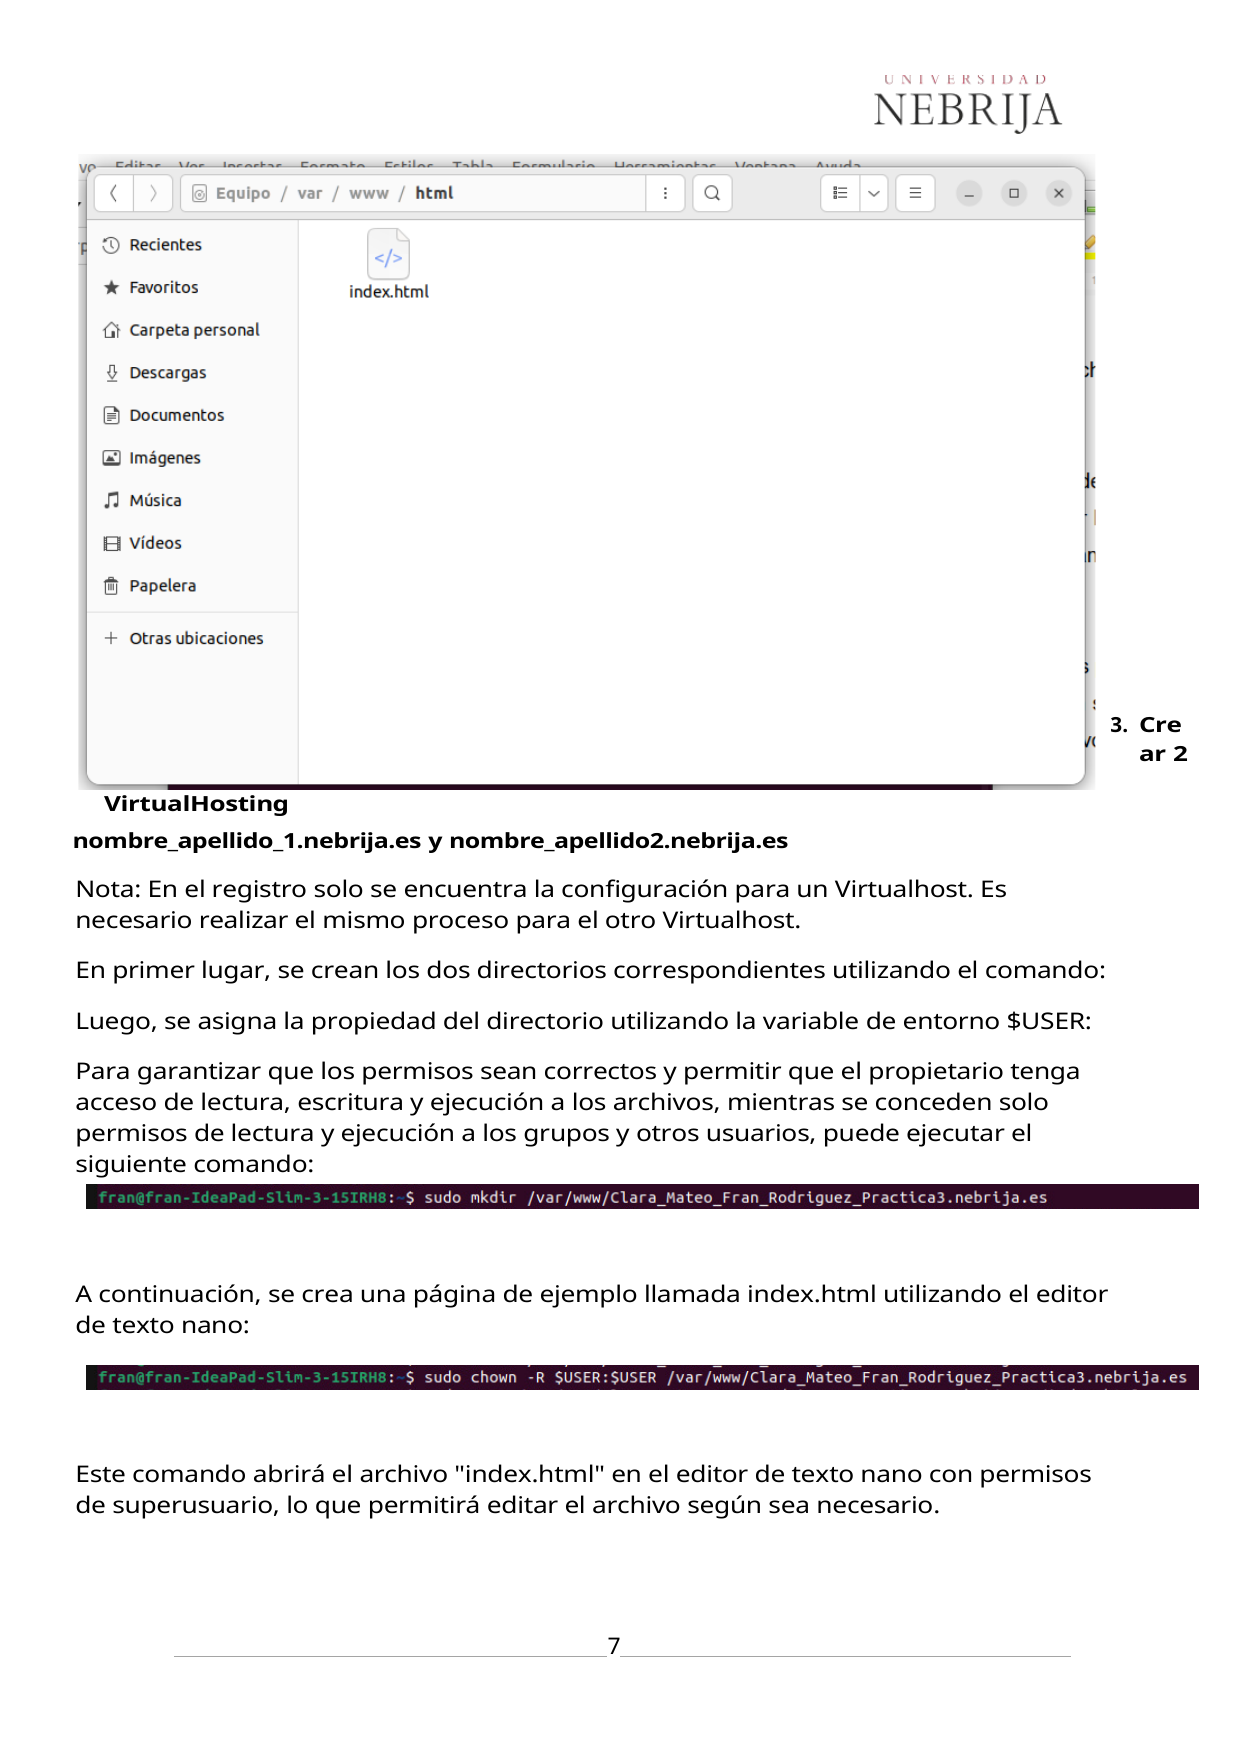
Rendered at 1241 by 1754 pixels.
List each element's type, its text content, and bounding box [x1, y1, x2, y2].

text nombre_apellido_1.nebrija.es y nombre_apellido2.nebrija.es [60, 826, 1188, 854]
text Luego, se asigna la propiedad del directorio utilizando la variable de entorno $USER: [75, 1004, 1123, 1036]
picture [86, 1365, 1199, 1390]
picture [86, 1184, 1199, 1209]
text A continuación, se crea una página de ejemplo llamada index.html utilizando el editor de texto nano: [75, 1278, 1123, 1341]
text Para garantizar que los permisos sean correctos y permitir que el propietario tenga acceso de lectura, escritura y ejecución a los archivos, mientras se conceden solo permisos de lectura y ejecución a los grupos y otros usuarios, puede ejecutar el siguiente comando: [75, 1055, 1123, 1180]
text Nota: En el registro solo se encuentra la configuración para un Virtualhost. Es necesario realizar el mismo proceso para el otro Virtualhost. [75, 873, 1123, 936]
picture [874, 75, 1063, 134]
text En primer lugar, se crean los dos directorios correspondientes utilizando el comando: [75, 954, 1123, 986]
picture [78, 154, 1096, 790]
text Este comando abrirá el archivo "index.html" en el editor de texto nano con permisos de superusuario, lo que permitirá editar el archivo según sea necesario. [75, 1458, 1123, 1521]
list Crear 2 VirtualHosting [75, 711, 1188, 818]
